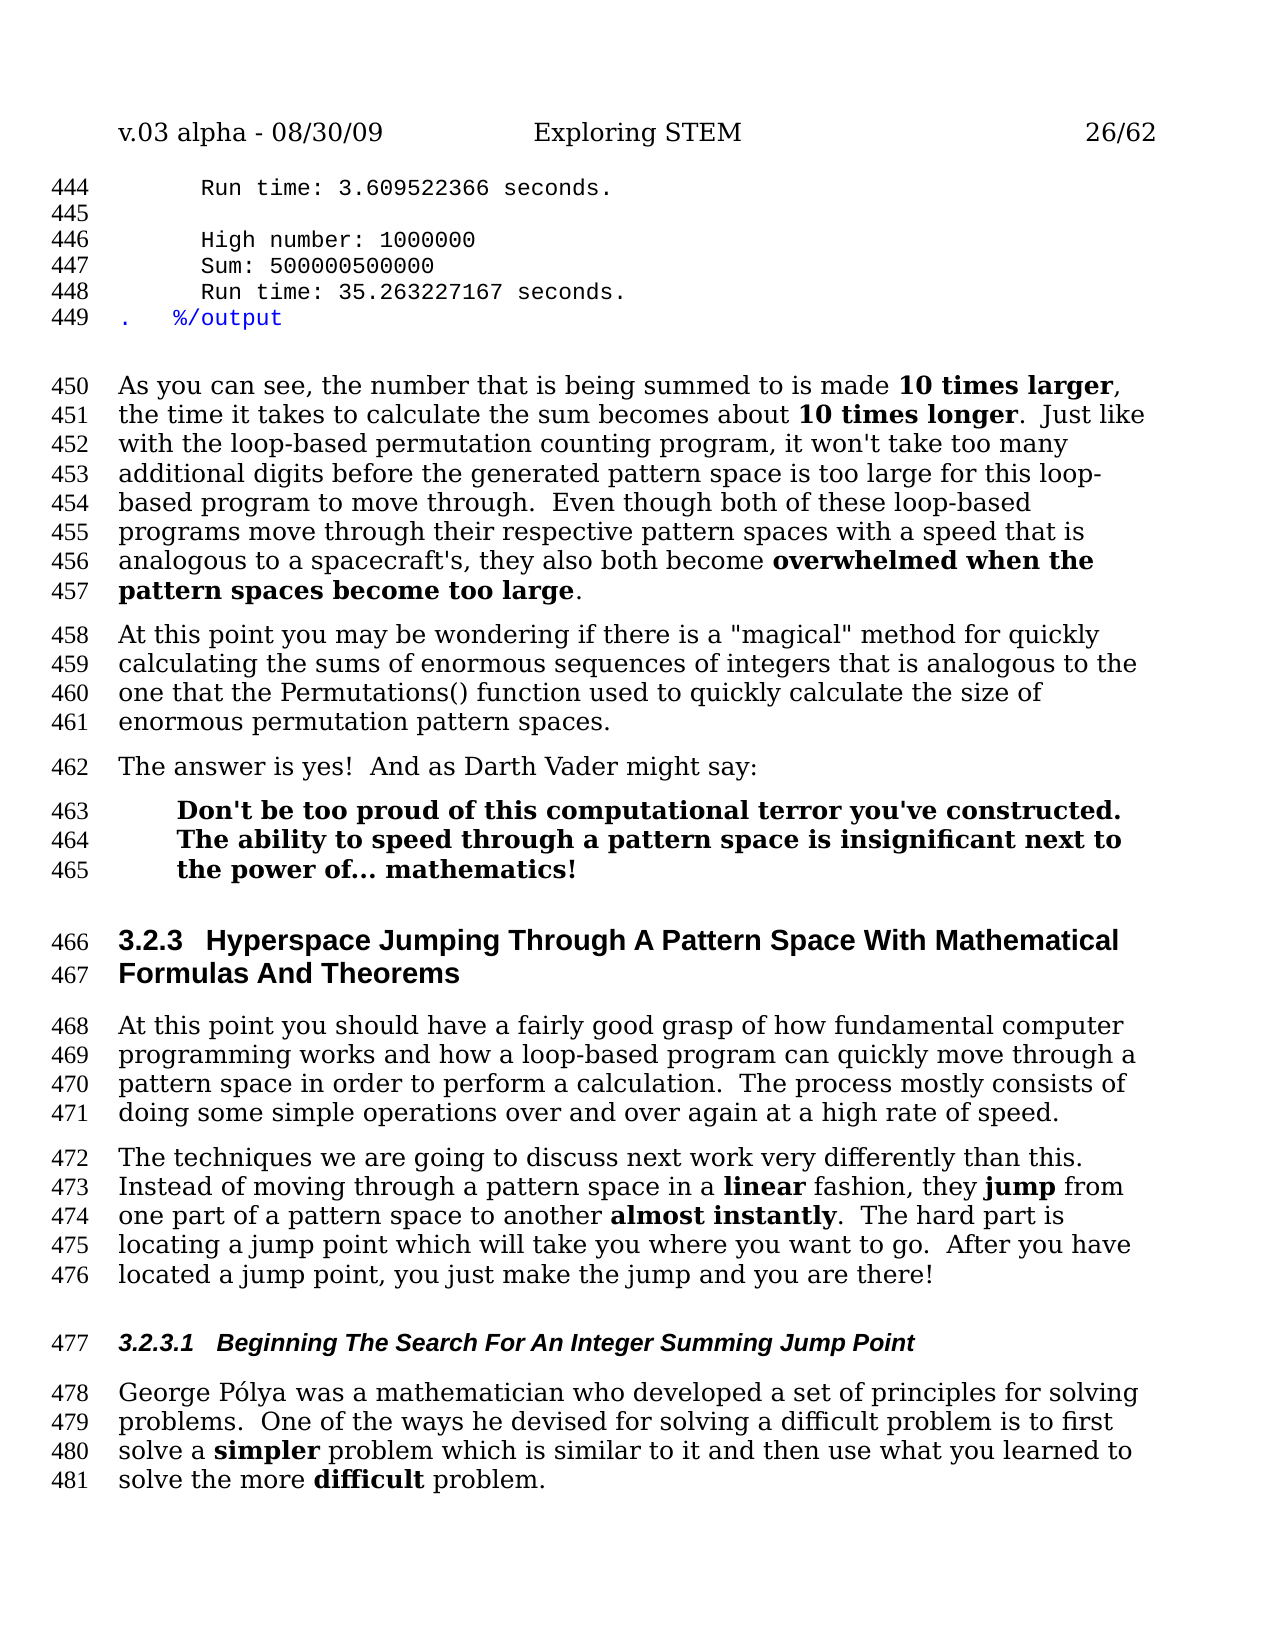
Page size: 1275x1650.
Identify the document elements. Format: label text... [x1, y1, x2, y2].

text At this point you may be wondering if there is a "magical" method for quickly calculating the sums of enormous sequences of integers that is analogous to the one that the Permutations() function used to quickly calculate the size of enormous permutation pattern spaces. [118, 620, 1157, 737]
text The answer is yes! And as Darth Vader might say: [118, 752, 1157, 781]
text Run time: 35.263227167 seconds. [118, 281, 1157, 306]
subtitle Hyperspace Jumping Through A Pattern Space With Mathematical Formulas And Theorems [118, 923, 1157, 990]
text George Pólya was a mathematician who developed a set of principles for solving problems. One of the ways he devised for solving a difficult problem is to first solve a simpler problem which is similar to it and then use what you learned to solve the more difficult problem. [118, 1377, 1157, 1495]
text Don't be too proud of this computational terror you've constructed. The ability to speed through a pattern space is insignificant next to the power of... mathematics! [176, 796, 1157, 884]
text At this point you should have a fairly good grasp of how fundamental computer programming works and how a loop-based program can quickly move through a pattern space in order to perform a calculation. The process mostly consists of doing some simple operations over and over again at a high rate of speed. [118, 1011, 1157, 1128]
text . %/output [118, 306, 1157, 332]
text Sum: 500000500000 [118, 254, 1157, 281]
text High number: 1000000 [118, 229, 1157, 254]
text As you can see, the number that is being summed to is made 10 times larger, the time it takes to calculate the sum becomes about 10 times longer. Just like with the loop-based permutation counting program, it won't take too many additional digits before the generated pattern space is too large for this loop-based program to move through. Even though both of these loop-based programs move through their respective pattern spaces with a speed that is analogous to a spacecraft's, they also both become overwhelmed when the pattern spaces become too large. [118, 371, 1157, 605]
subtitle Beginning The Search For An Integer Summing Jump Point [118, 1328, 1157, 1357]
text Run time: 3.609522366 seconds. [118, 177, 1157, 203]
text The techniques we are going to discuss next work very differently than this. Instead of moving through a pattern space in a linear fashion, they jump from one part of a pattern space to another almost instantly. The hard part is locating a jump point which will take you where you want to go. After you have located a jump point, you just make the jump and you are there! [118, 1143, 1157, 1289]
